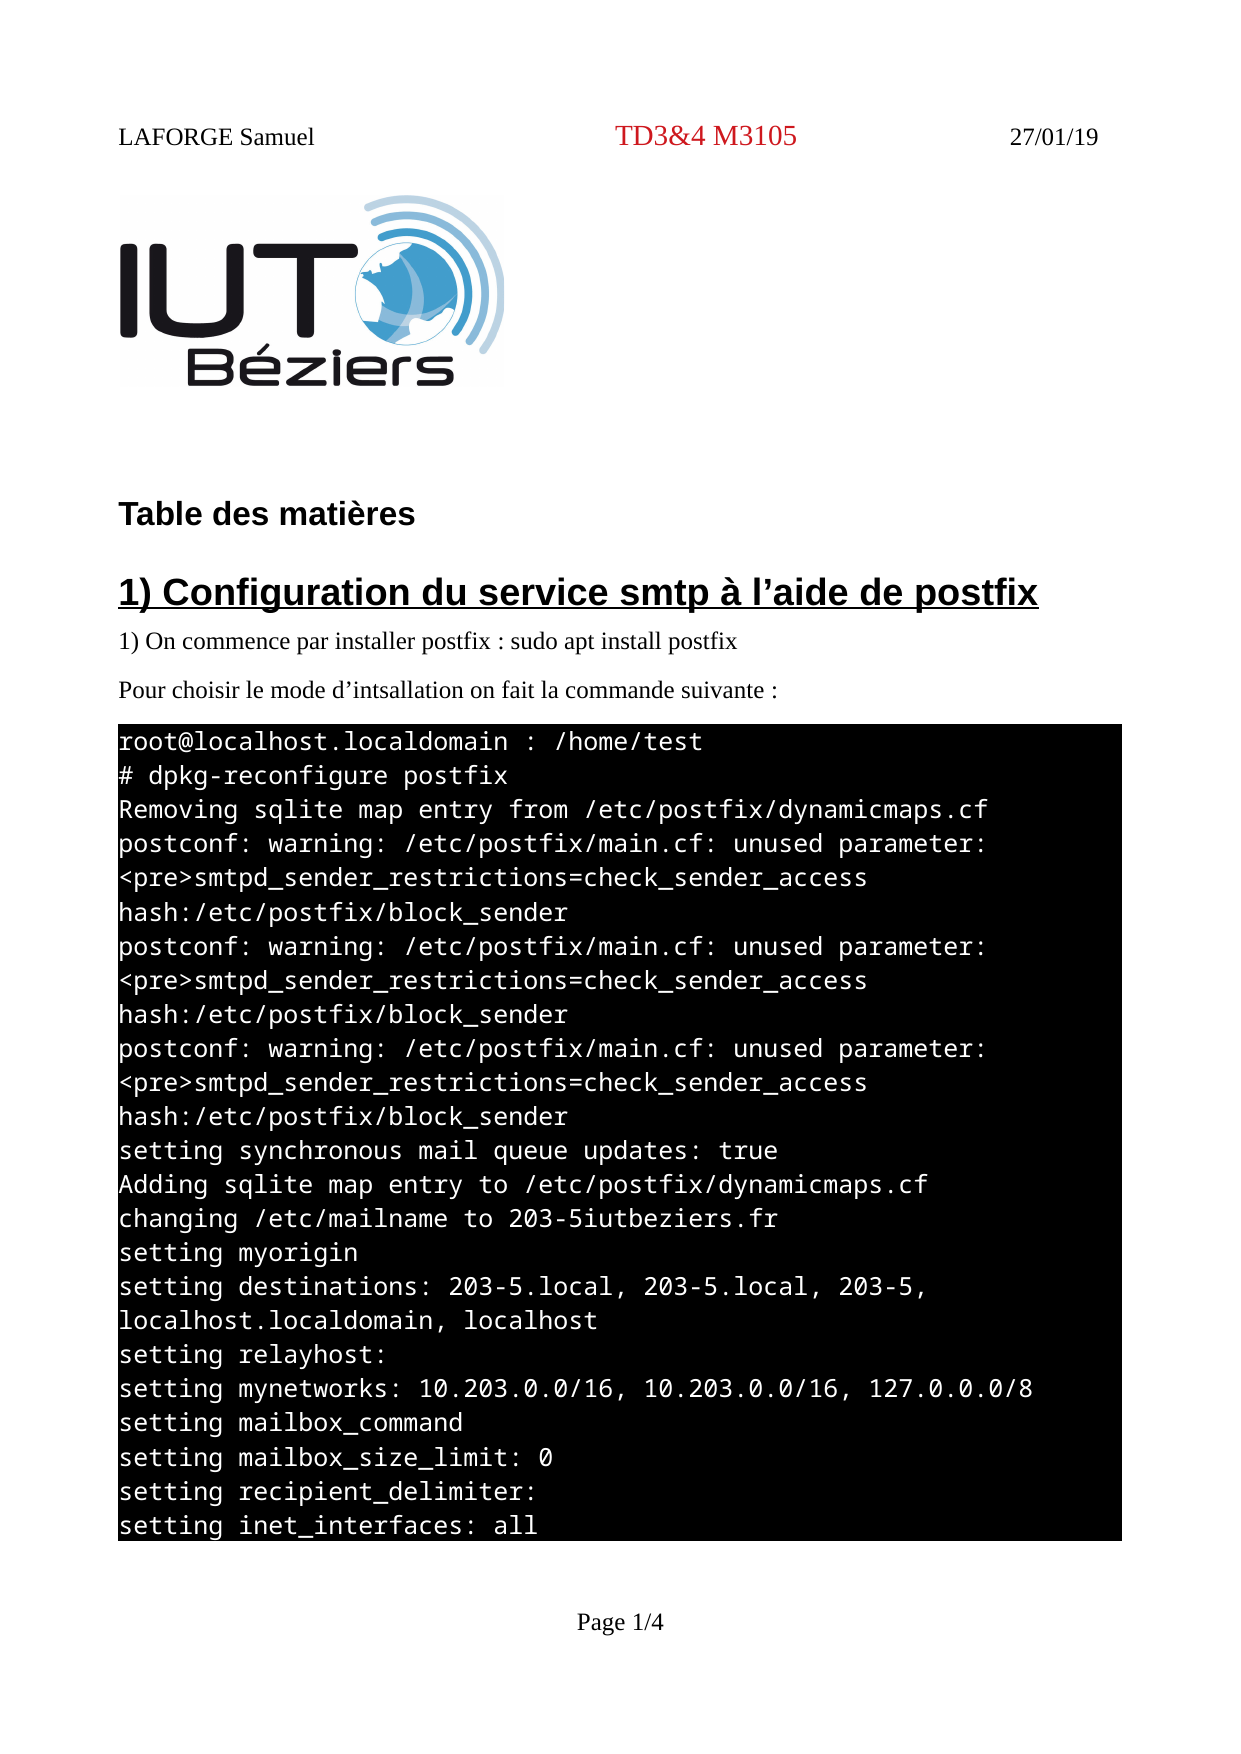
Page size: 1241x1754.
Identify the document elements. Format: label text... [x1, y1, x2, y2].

text setting mailbox_size_limit: 0 [118, 1439, 1122, 1473]
text Removing sqlite map entry from /etc/postfix/dynamicmaps.cf [118, 792, 1122, 826]
text setting destinations: 203-5.local, 203-5.local, 203-5, localhost.localdomain, localhost [118, 1269, 1122, 1337]
subtitle Table des matières [118, 494, 1122, 532]
text setting relayhost: [118, 1337, 1122, 1371]
text postconf: warning: /etc/postfix/main.cf: unused parameter: <pre>smtpd_sender_restrictions=check_sender_access hash:/etc/postfix/block_sender [118, 1030, 1122, 1133]
text Adding sqlite map entry to /etc/postfix/dynamicmaps.cf [118, 1167, 1122, 1201]
text 1) On commence par installer postfix : sudo apt install postfix [118, 626, 1122, 654]
text Pour choisir le mode d’intsallation on fait la commande suivante : [118, 675, 1122, 703]
text setting recipient_delimiter: [118, 1473, 1122, 1507]
text root@localhost.localdomain : /home/test [118, 724, 1122, 758]
text setting synchronous mail queue updates: true [118, 1133, 1122, 1167]
text setting myorigin [118, 1235, 1122, 1269]
subtitle 1) Configuration du service smtp à l’aide de postfix [118, 569, 1122, 613]
picture [120, 195, 505, 387]
text setting inet_interfaces: all [118, 1507, 1122, 1541]
text setting mynetworks: 10.203.0.0/16, 10.203.0.0/16, 127.0.0.0/8 [118, 1371, 1122, 1405]
text postconf: warning: /etc/postfix/main.cf: unused parameter: <pre>smtpd_sender_restrictions=check_sender_access hash:/etc/postfix/block_sender [118, 928, 1122, 1030]
text changing /etc/mailname to 203-5iutbeziers.fr [118, 1201, 1122, 1235]
text postconf: warning: /etc/postfix/main.cf: unused parameter: <pre>smtpd_sender_restrictions=check_sender_access hash:/etc/postfix/block_sender [118, 826, 1122, 928]
text # dpkg-reconfigure postfix [118, 758, 1122, 792]
text setting mailbox_command [118, 1405, 1122, 1439]
